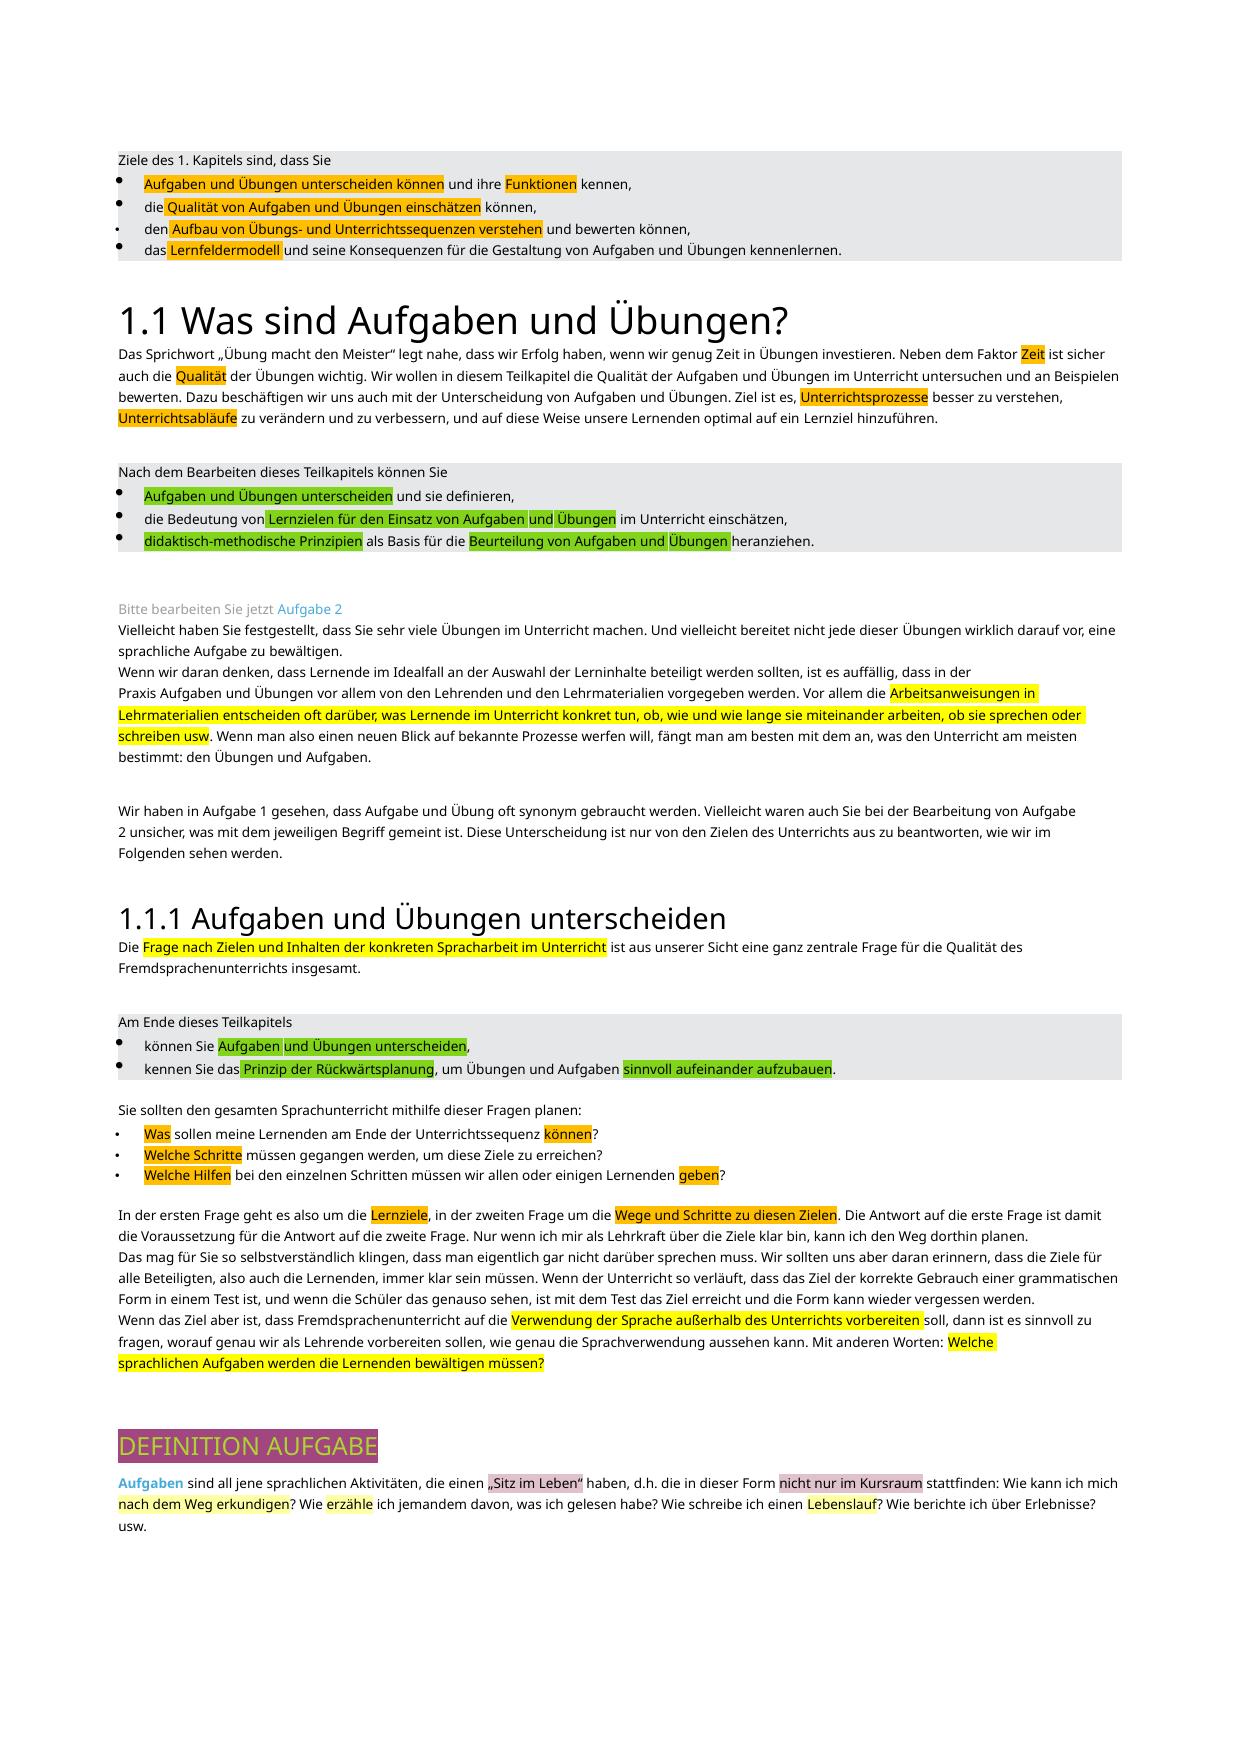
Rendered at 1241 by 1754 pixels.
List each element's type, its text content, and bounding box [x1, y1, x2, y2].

list Welche Hilfen bei den einzelnen Schritten müssen wir allen oder einigen Lernenden geben? [118, 1164, 1122, 1185]
text Das mag für Sie so selbstverständlich klingen, dass man eigentlich gar nicht darüber sprechen muss. Wir sollten uns aber daran erinnern, dass die Ziele für alle Beteiligten, also auch die Lernenden, immer klar sein müssen. Wenn der Unterricht so verläuft, dass das Ziel der korrekte Gebrauch einer grammatischen Form in einem Test ist, und wenn die Schüler das genauso sehen, ist mit dem Test das Ziel erreicht und die Form kann wieder vergessen werden. [118, 1248, 1122, 1309]
text Die Frage nach Zielen und Inhalten der konkreten Spracharbeit im Unterricht ist aus unserer Sicht eine ganz zentrale Frage für die Qualität des Fremdsprachenunterrichts insgesamt. [118, 938, 1122, 978]
text In der ersten Frage geht es also um die Lernziele, in der zweiten Frage um die Wege und Schritte zu diesen Zielen. Die Antwort auf die erste Frage ist damit die Voraussetzung für die Antwort auf die zweite Frage. Nur wenn ich mir als Lehrkraft über die Ziele klar bin, kann ich den Weg dorthin planen. [118, 1206, 1122, 1245]
text Am Ende dieses Teilkapitels [118, 1013, 1122, 1032]
list die Bedeutung von Lernzielen für den Einsatz von Aufgaben und Übungen im Unterricht einschätzen, [118, 507, 1122, 529]
list können Sie Aufgaben und Übungen unterscheiden, [118, 1034, 1122, 1057]
text Wenn wir daran denken, dass Lernende im Idealfall an der Auswahl der Lerninhalte beteiligt werden sollten, ist es auffällig, dass in der Praxis Aufgaben und Übungen vor allem von den Lehrenden und den Lehrmaterialien vorgegeben werden. Vor allem die Arbeitsanweisungen in Lehrmaterialien entscheiden oft darüber, was Lernende im Unterricht konkret tun, ob, wie und wie lange sie miteinander arbeiten, ob sie sprechen oder schreiben usw. Wenn man also einen neuen Blick auf bekannte Prozesse werfen will, fängt man am besten mit dem an, was den Unterricht am meisten bestimmt: den Übungen und Aufgaben. [118, 663, 1122, 766]
subtitle DEFINITION AUFGABE [118, 1429, 1122, 1463]
text Nach dem Bearbeiten dieses Teilkapitels können Sie [118, 463, 1122, 481]
text Wir haben in Aufgabe 1 gesehen, dass Aufgabe und Übung oft synonym gebraucht werden. Vielleicht waren auch Sie bei der Bearbeitung von Aufgabe 2 unsicher, was mit dem jeweiligen Begriff gemeint ist. Diese Unterscheidung ist nur von den Zielen des Unterrichts aus zu beantworten, wie wir im Folgenden sehen werden. [118, 802, 1122, 863]
list Was sollen meine Lernenden am Ende der Unterrichtssequenz können? [118, 1122, 1122, 1143]
text Vielleicht haben Sie festgestellt, dass Sie sehr viele Übungen im Unterricht machen. Und vielleicht bereitet nicht jede dieser Übungen wirklich darauf vor, eine sprachliche Aufgabe zu bewältigen. [118, 621, 1122, 661]
list Aufgaben und Übungen unterscheiden und sie definieren, [118, 484, 1122, 507]
subtitle 1.1.1 Aufgaben und Übungen unterscheiden [118, 898, 1122, 938]
list den Aufbau von Übungs- und Unterrichtssequenzen verstehen und bewerten können, [118, 218, 1122, 238]
list kennen Sie das Prinzip der Rückwärtsplanung, um Übungen und Aufgaben sinnvoll aufeinander aufzubauen. [118, 1057, 1122, 1080]
text Wenn das Ziel aber ist, dass Fremdsprachenunterricht auf die Verwendung der Sprache außerhalb des Unterrichts vorbereiten soll, dann ist es sinnvoll zu fragen, worauf genau wir als Lehrende vorbereiten sollen, wie genau die Sprachverwendung aussehen kann. Mit anderen Worten: Welche sprachlichen Aufgaben werden die Lernenden bewältigen müssen? [118, 1311, 1122, 1372]
text Sie sollten den gesamten Sprachunterricht mithilfe dieser Fragen planen: [118, 1101, 1122, 1119]
list das Lernfeldermodell und seine Konsequenzen für die Gestaltung von Aufgaben und Übungen kennenlernen. [118, 238, 1122, 261]
list didaktisch-methodische Prinzipien als Basis für die Beurteilung von Aufgaben und Übungen heranziehen. [118, 529, 1122, 552]
text Das Sprichwort „Übung macht den Meister“ legt nahe, dass wir Erfolg haben, wenn wir genug Zeit in Übungen investieren. Neben dem Faktor Zeit ist sicher auch die Qualität der Übungen wichtig. Wir wollen in diesem Teilkapitel die Qualität der Aufgaben und Übungen im Unterricht untersuchen und an Beispielen bewerten. Dazu beschäftigen wir uns auch mit der Unterscheidung von Aufgaben und Übungen. Ziel ist es, Unterrichtsprozesse besser zu verstehen, Unterrichtsabläufe zu verändern und zu verbessern, und auf diese Weise unsere Lernenden optimal auf ein Lernziel hinzuführen. [118, 345, 1122, 427]
list Welche Schritte müssen gegangen werden, um diese Ziele zu erreichen? [118, 1143, 1122, 1164]
text Ziele des 1. Kapitels sind, dass Sie [118, 151, 1122, 169]
text Aufgaben sind all jene sprachlichen Aktivitäten, die einen „Sitz im Leben“ haben, d.h. die in dieser Form nicht nur im Kursraum stattfinden: Wie kann ich mich nach dem Weg erkundigen? Wie erzähle ich jemandem davon, was ich gelesen habe? Wie schreibe ich einen Lebenslauf? Wie berichte ich über Erlebnisse? usw. [118, 1474, 1122, 1535]
text Bitte bearbeiten Sie jetzt Aufgabe 2 [118, 600, 1122, 618]
list die Qualität von Aufgaben und Übungen einschätzen können, [118, 195, 1122, 218]
list Aufgaben und Übungen unterscheiden können und ihre Funktionen kennen, [118, 172, 1122, 195]
subtitle 1.1 Was sind Aufgaben und Übungen? [118, 294, 1122, 345]
